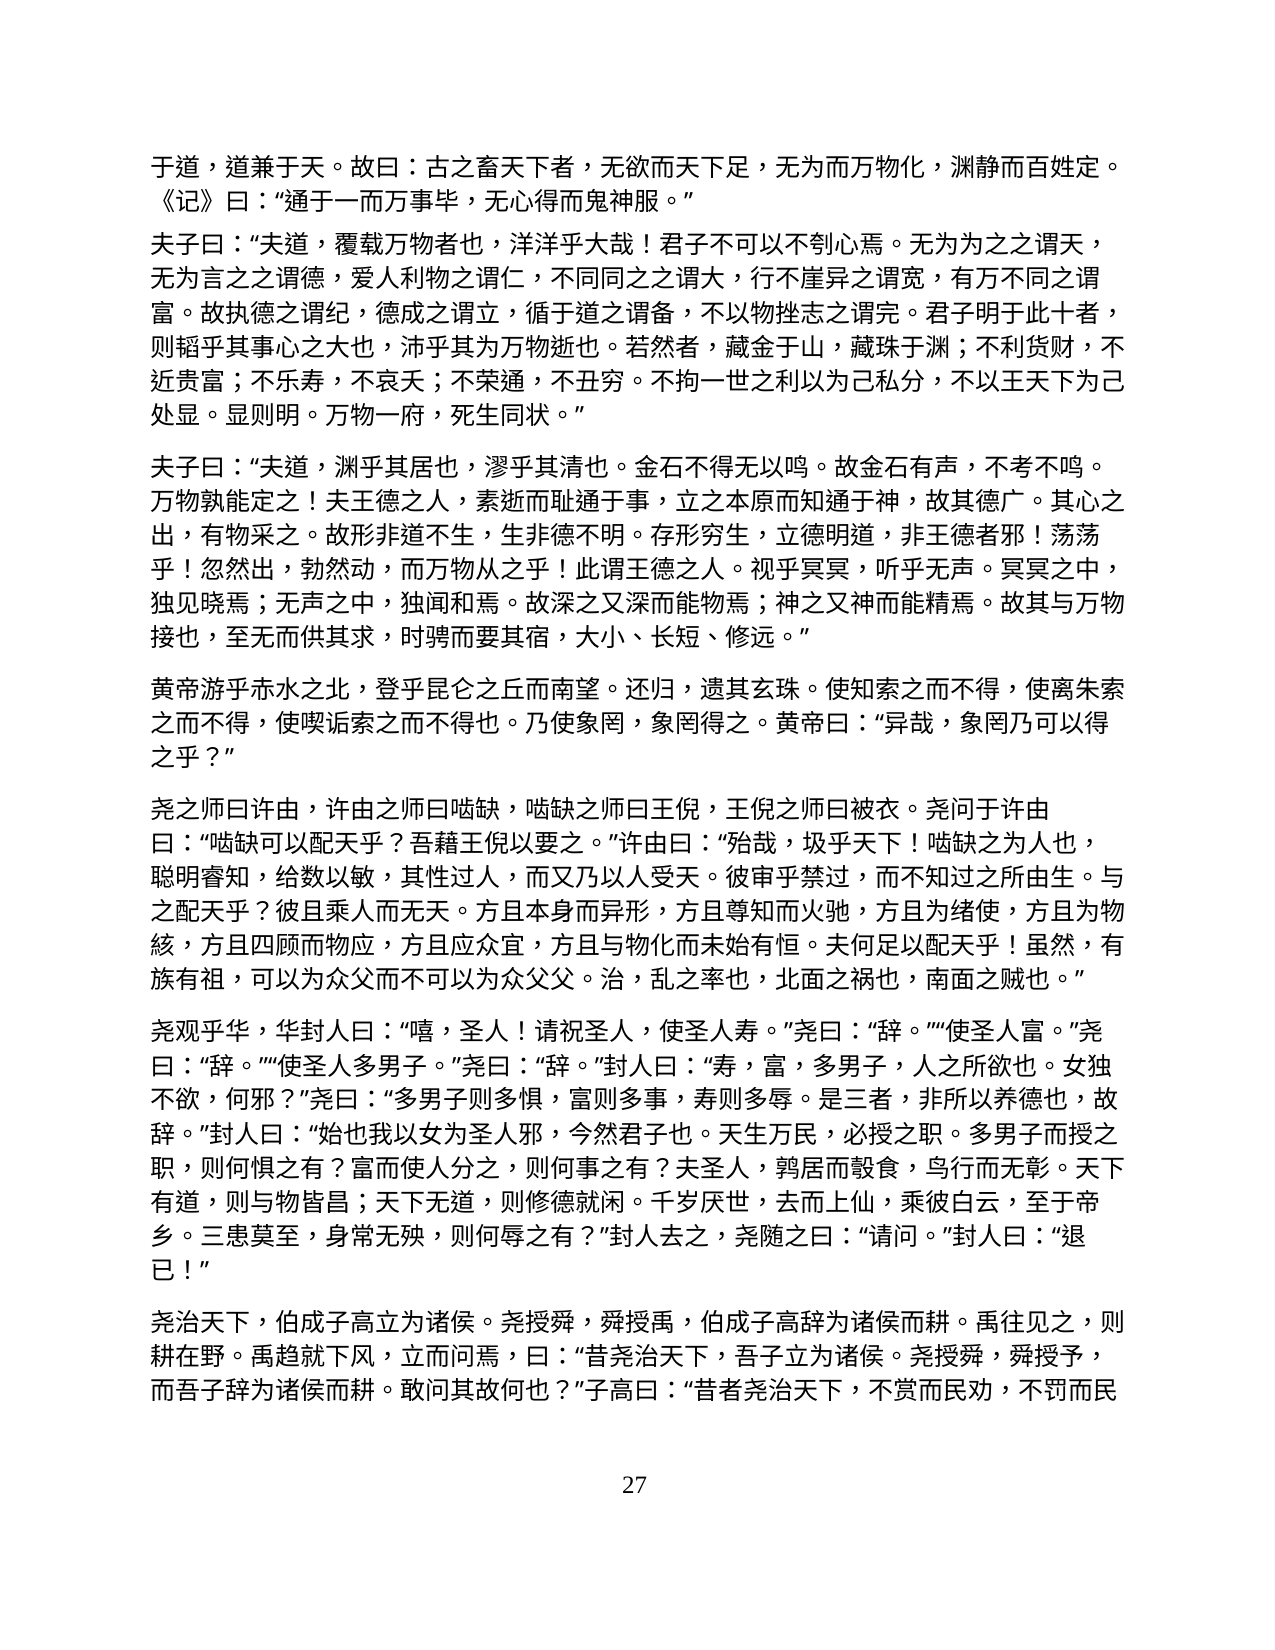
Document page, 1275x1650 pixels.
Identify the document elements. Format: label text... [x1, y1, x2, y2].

text 夫子曰：“夫道，覆载万物者也，洋洋乎大哉！君子不可以不刳心焉。无为为之之谓天，无为言之之谓德，爱人利物之谓仁，不同同之之谓大，行不崖异之谓宽，有万不同之谓富。故执德之谓纪，德成之谓立，循于道之谓备，不以物挫志之谓完。君子明于此十者，则韬乎其事心之大也，沛乎其为万物逝也。若然者，藏金于山，藏珠于渊；不利货财，不近贵富；不乐寿，不哀夭；不荣通，不丑穷。不拘一世之利以为己私分，不以王天下为己处显。显则明。万物一府，死生同状。” [150, 227, 1125, 431]
text 尧之师曰许由，许由之师曰啮缺，啮缺之师曰王倪，王倪之师曰被衣。尧问于许由曰：“啮缺可以配天乎？吾藉王倪以要之。”许由曰：“殆哉，圾乎天下！啮缺之为人也，聪明睿知，给数以敏，其性过人，而又乃以人受天。彼审乎禁过，而不知过之所由生。与之配天乎？彼且乘人而无天。方且本身而异形，方且尊知而火驰，方且为绪使，方且为物絯，方且四顾而物应，方且应众宜，方且与物化而未始有恒。夫何足以配天乎！虽然，有族有祖，可以为众父而不可以为众父父。治，乱之率也，北面之祸也，南面之贼也。” [150, 792, 1125, 996]
text 夫子曰：“夫道，渊乎其居也，漻乎其清也。金石不得无以鸣。故金石有声，不考不鸣。万物孰能定之！夫王德之人，素逝而耻通于事，立之本原而知通于神，故其德广。其心之出，有物采之。故形非道不生，生非德不明。存形穷生，立德明道，非王德者邪！荡荡乎！忽然出，勃然动，而万物从之乎！此谓王德之人。视乎冥冥，听乎无声。冥冥之中，独见晓焉；无声之中，独闻和焉。故深之又深而能物焉；神之又神而能精焉。故其与万物接也，至无而供其求，时骋而要其宿，大小、长短、修远。” [150, 449, 1125, 654]
text 黄帝游乎赤水之北，登乎昆仑之丘而南望。还归，遗其玄珠。使知索之而不得，使离朱索之而不得，使喫诟索之而不得也。乃使象罔，象罔得之。黄帝曰：“异哉，象罔乃可以得之乎？” [150, 672, 1125, 774]
text 尧观乎华，华封人曰：“嘻，圣人！请祝圣人，使圣人寿。”尧曰：“辞。”“使圣人富。”尧曰：“辞。”“使圣人多男子。”尧曰：“辞。”封人曰：“寿，富，多男子，人之所欲也。女独不欲，何邪？”尧曰：“多男子则多惧，富则多事，寿则多辱。是三者，非所以养德也，故辞。”封人曰：“始也我以女为圣人邪，今然君子也。天生万民，必授之职。多男子而授之职，则何惧之有？富而使人分之，则何事之有？夫圣人，鹑居而彀食，鸟行而无彰。天下有道，则与物皆昌；天下无道，则修德就闲。千岁厌世，去而上仙，乘彼白云，至于帝乡。三患莫至，身常无殃，则何辱之有？”封人去之，尧随之曰：“请问。”封人曰：“退已！” [150, 1014, 1125, 1287]
text 于道，道兼于天。故曰：古之畜天下者，无欲而天下足，无为而万物化，渊静而百姓定。《记》曰：“通于一而万事毕，无心得而鬼神服。” [150, 150, 1125, 218]
text 尧治天下，伯成子高立为诸侯。尧授舜，舜授禹，伯成子高辞为诸侯而耕。禹往见之，则耕在野。禹趋就下风，立而问焉，曰：“昔尧治天下，吾子立为诸侯。尧授舜，舜授予，而吾子辞为诸侯而耕。敢问其故何也？”子高曰：“昔者尧治天下，不赏而民劝，不罚而民 [150, 1304, 1125, 1407]
